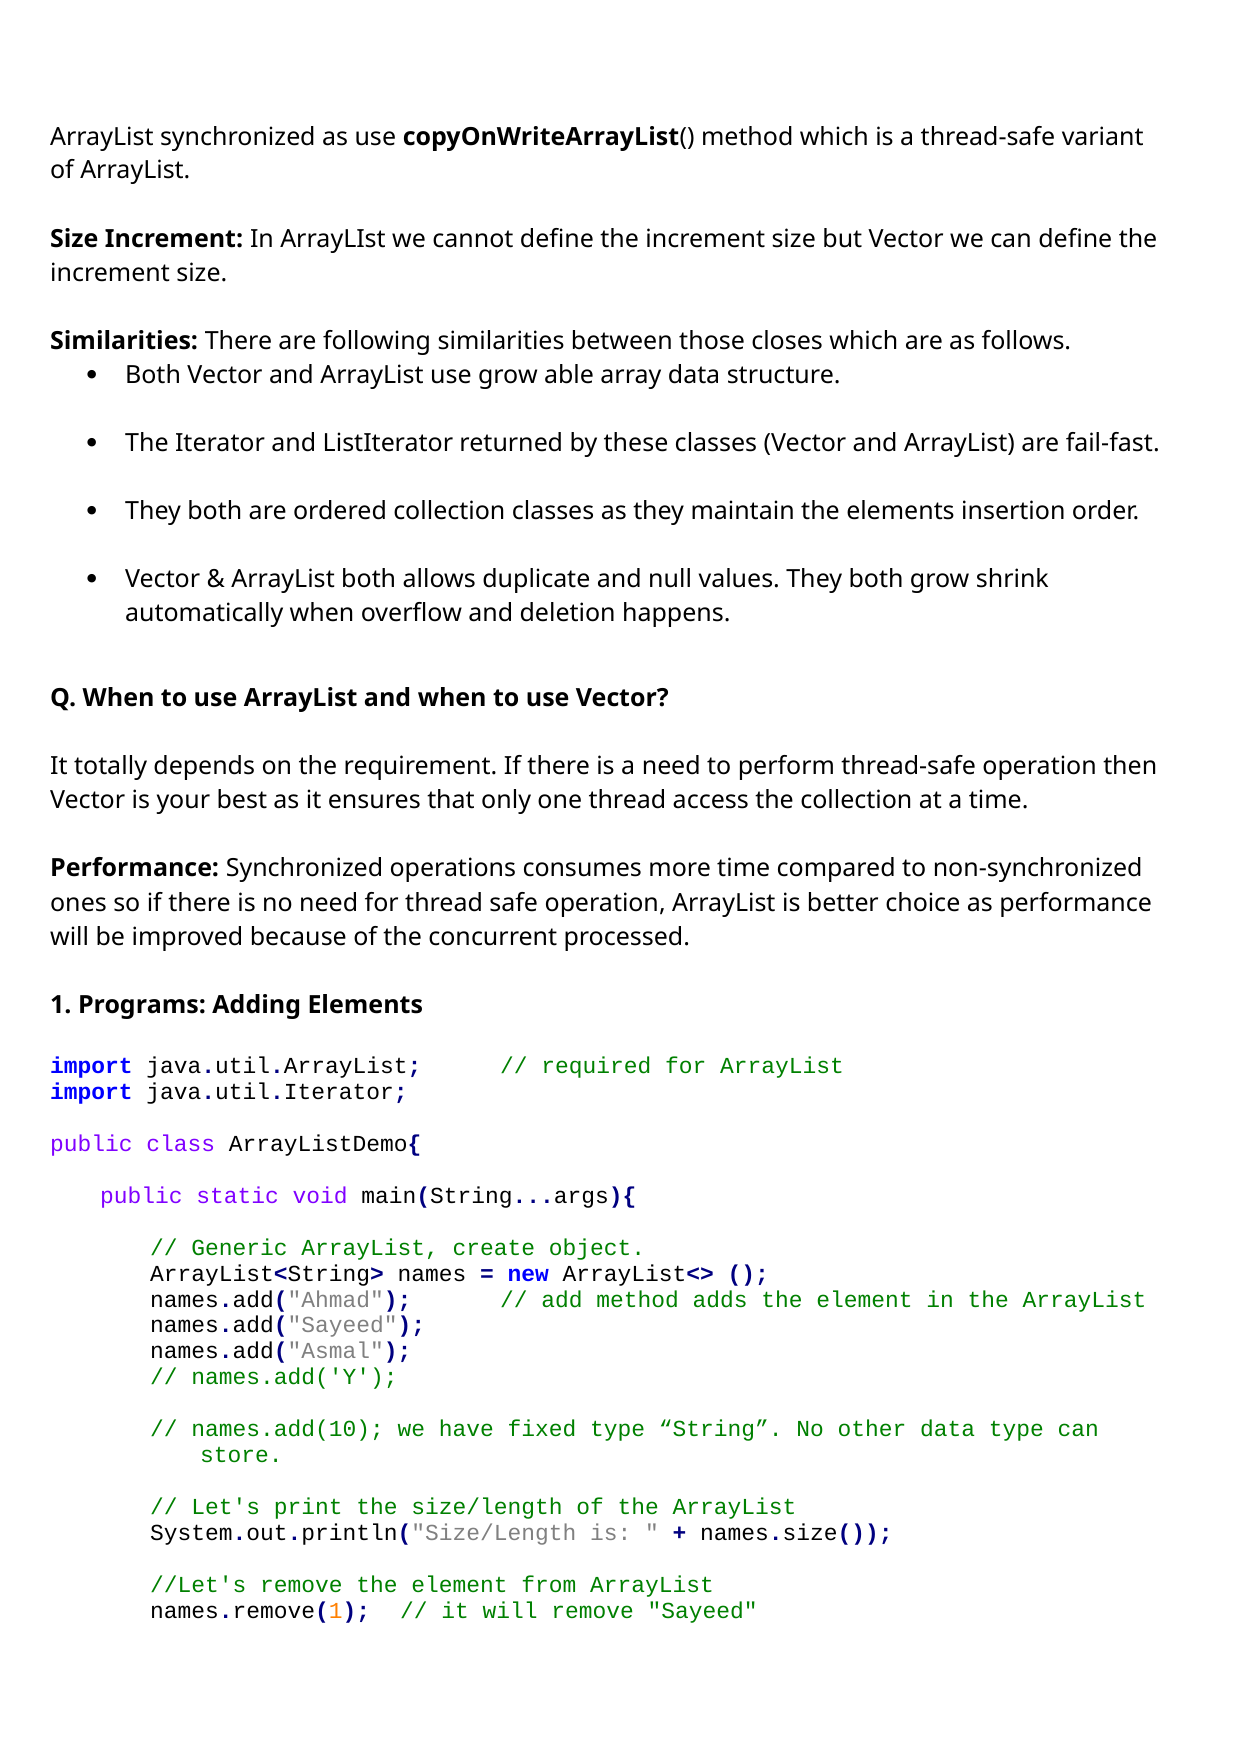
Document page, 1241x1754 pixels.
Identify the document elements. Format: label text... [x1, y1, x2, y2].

text names.remove(1); // it will remove "Sayeed" [50, 1599, 1166, 1625]
text public class ArrayListDemo{ [50, 1132, 1166, 1158]
text ArrayList<String> names = new ArrayList<> (); [50, 1262, 1166, 1288]
text import java.util.ArrayList; // required for ArrayList [50, 1054, 1166, 1080]
text import java.util.Iterator; [50, 1080, 1166, 1106]
text Size Increment: In ArrayLIst we cannot define the increment size but Vector we can define the increment size. [50, 220, 1166, 288]
list Both Vector and ArrayList use grow able array data structure. [87, 357, 1166, 425]
list Vector & ArrayList both allows duplicate and null values. They both grow shrink automatically when overflow and deletion happens. [87, 561, 1166, 663]
text // names.add('Y'); [50, 1366, 1166, 1392]
text ArrayList synchronized as use copyOnWriteArrayList() method which is a thread-safe variant of ArrayList. [50, 118, 1166, 186]
text //Let's remove the element from ArrayList [50, 1573, 1166, 1599]
text 1. Programs: Adding Elements [50, 986, 1166, 1020]
text // Let's print the size/length of the ArrayList [50, 1495, 1166, 1521]
text Performance: Synchronized operations consumes more time compared to non-synchronized ones so if there is no need for thread safe operation, ArrayList is better choice as performance will be improved because of the concurrent processed. [50, 850, 1166, 952]
text // names.add(10); we have fixed type “String”. No other data type can store. [50, 1418, 1166, 1469]
list They both are ordered collection classes as they maintain the elements insertion order. [87, 493, 1166, 561]
text names.add("Sayeed"); [50, 1314, 1166, 1340]
text System.out.println("Size/Length is: " + names.size()); [50, 1521, 1166, 1547]
text // Generic ArrayList, create object. [50, 1236, 1166, 1262]
text names.add("Ahmad"); // add method adds the element in the ArrayList [50, 1288, 1166, 1314]
text Q. When to use ArrayList and when to use Vector? [50, 680, 1166, 714]
list The Iterator and ListIterator returned by these classes (Vector and ArrayList) are fail-fast. [87, 425, 1166, 493]
text Similarities: There are following similarities between those closes which are as follows. [50, 322, 1166, 357]
text names.add("Asmal"); [50, 1340, 1166, 1366]
text It totally depends on the requirement. If there is a need to perform thread-safe operation then Vector is your best as it ensures that only one thread access the collection at a time. [50, 748, 1166, 816]
text public static void main(String...args){ [50, 1184, 1166, 1210]
